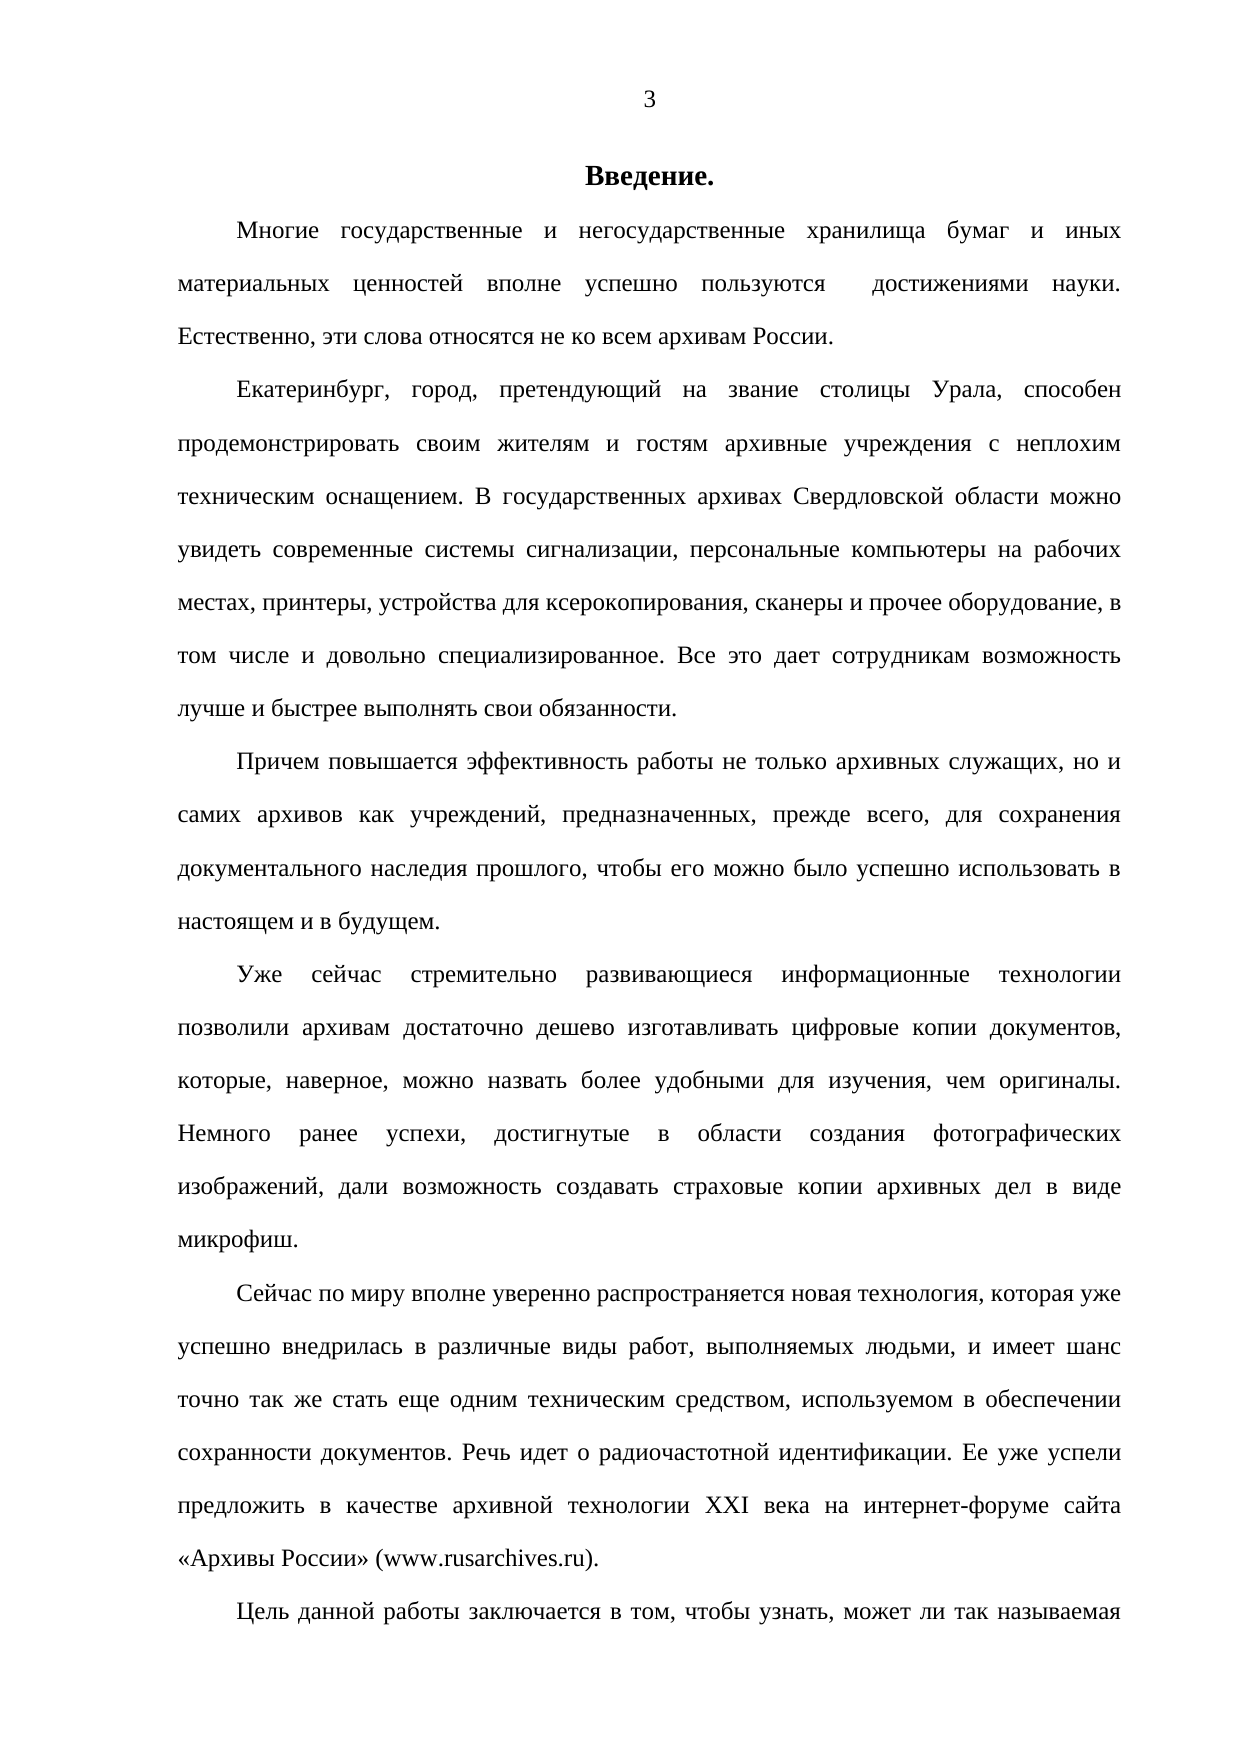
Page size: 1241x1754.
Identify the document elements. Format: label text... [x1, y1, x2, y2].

text Сейчас по миру вполне уверенно распространяется новая технология, которая уже успешно внедрилась в различные виды работ, выполняемых людьми, и имеет шанс точно так же стать еще одним техническим средством, используемом в обеспечении сохранности документов. Речь идет о радиочастотной идентификации. Ее уже успели предложить в качестве архивной технологии XXI века на интернет-форуме сайта «Архивы России» (www.rusarchives.ru). [177, 1258, 1122, 1577]
text Екатеринбург, город, претендующий на звание столицы Урала, способен продемонстрировать своим жителям и гостям архивные учреждения с неплохим техническим оснащением. В государственных архивах Свердловской области можно увидеть современные системы сигнализации, персональные компьютеры на рабочих местах, принтеры, устройства для ксерокопирования, сканеры и прочее оборудование, в том числе и довольно специализированное. Все это дает сотрудникам возможность лучше и быстрее выполнять свои обязанности. [177, 355, 1122, 727]
text Многие государственные и негосударственные хранилища бумаг и иных материальных ценностей вполне успешно пользуются достижениями науки. Естественно, эти слова относятся не ко всем архивам России. [177, 196, 1122, 355]
text Цель данной работы заключается в том, чтобы узнать, может ли так называемая [177, 1577, 1122, 1630]
text Введение. [177, 143, 1122, 196]
text Уже сейчас стремительно развивающиеся информационные технологии позволили архивам достаточно дешево изготавливать цифровые копии документов, которые, наверное, можно назвать более удобными для изучения, чем оригиналы. Немного ранее успехи, достигнутые в области создания фотографических изображений, дали возможность создавать страховые копии архивных дел в виде микрофиш. [177, 940, 1122, 1258]
text Причем повышается эффективность работы не только архивных служащих, но и самих архивов как учреждений, предназначенных, прежде всего, для сохранения документального наследия прошлого, чтобы его можно было успешно использовать в настоящем и в будущем. [177, 727, 1122, 940]
